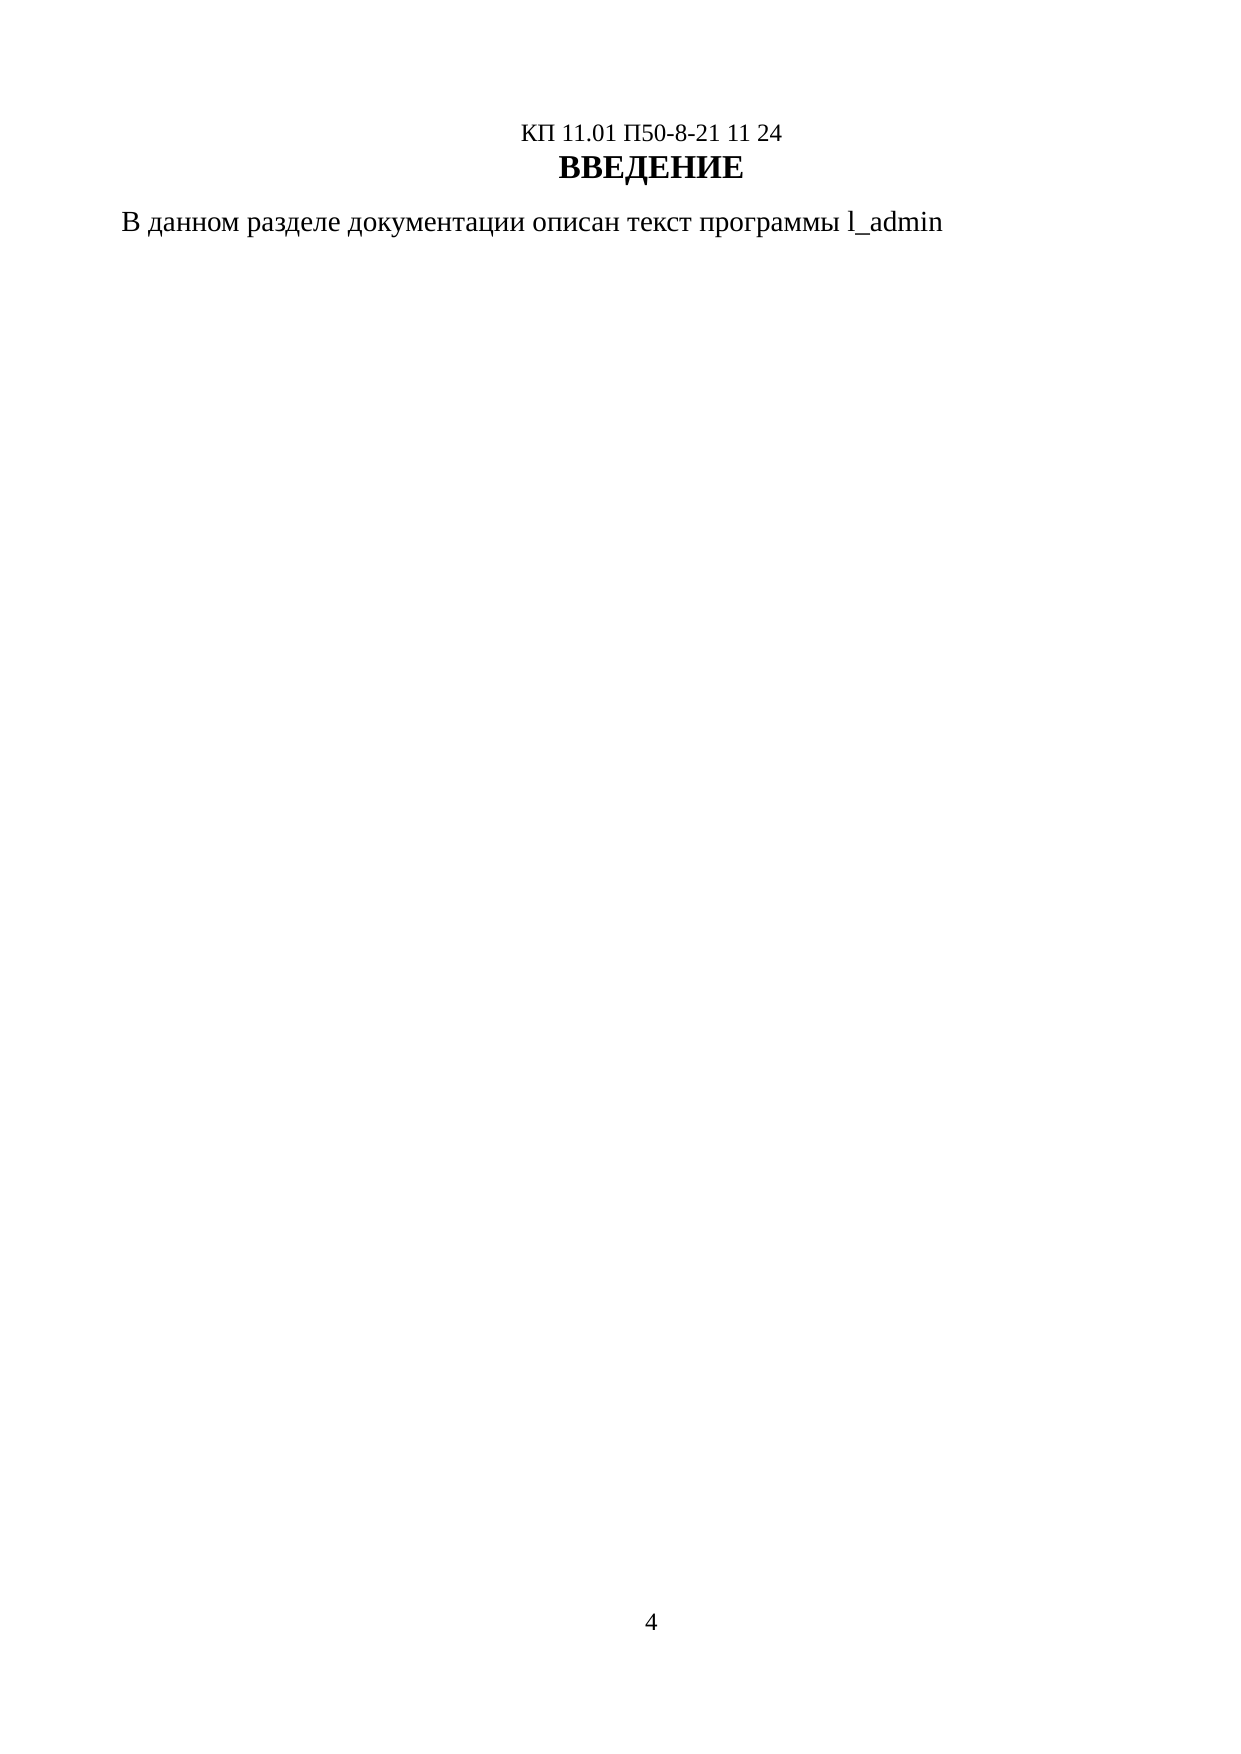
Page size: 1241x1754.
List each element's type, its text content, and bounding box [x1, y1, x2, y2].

title ВВЕДЕНИЕ [121, 147, 1181, 185]
list В данном разделе документации описан текст программы l_admin [121, 204, 1181, 238]
